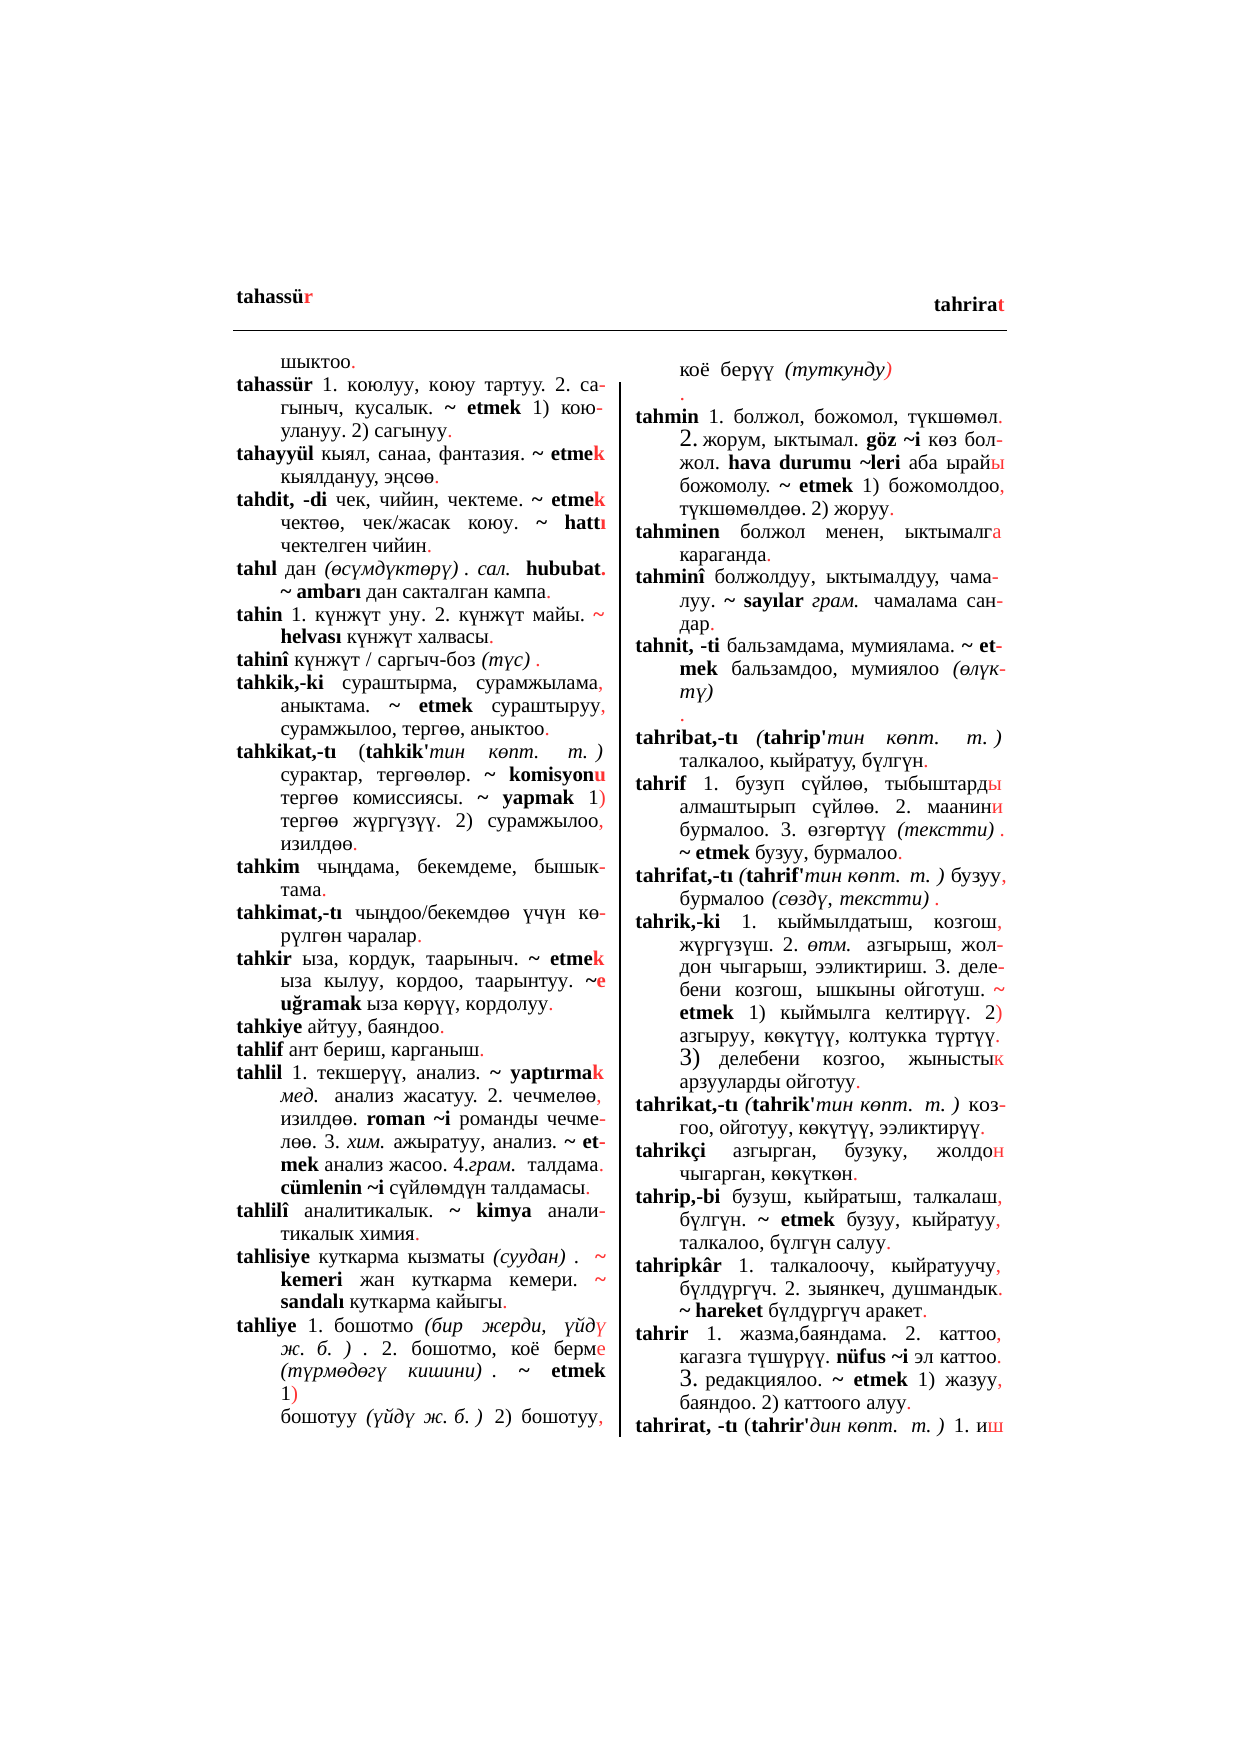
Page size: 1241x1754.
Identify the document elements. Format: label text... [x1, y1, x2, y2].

text жол. hava durumu ~leri аба ырайы божомолу. ~ etmek 1) божомолдоо, түкшөмөлдөө. 2) жоруу. [679, 451, 1005, 520]
text дон чыгарыш, ээликтириш. 3. деле- бени козгош, ышкыны ойготуш. ~ etmek 1) кыймылга келтирүү. 2) [679, 956, 1005, 1024]
text tahkim чыңдама, бекемдеме, бышык- тама. [236, 855, 606, 901]
text tahrikçi азгырган, бузуку, жолдон [635, 1139, 1065, 1162]
text tahin 1. күнжүт уну. 2. күнжүт майы. ~ [236, 603, 609, 626]
text tahmin 1. болжол, божомол, түкшөмөл. [635, 405, 1065, 428]
text луу. ~ sayılar грам. чамалама сан- дар. [679, 589, 1036, 634]
text изилдөө. roman ~i романды чечме- лөө. 3. хим. ажыратуу, анализ. ~ et- mek анализ жасоо. 4.грам. талдама. [280, 1107, 606, 1176]
text tahnit, -ti бальзамдама, мумиялама. ~ et- [635, 634, 1054, 657]
text tahlisiye куткарма кызматы (суудан) . ~ kemeri жан куткарма кемери. ~ sandalı куткарма кайыгы. [236, 1245, 606, 1313]
text tahkikat,-tı (tahkik'тин көпт. т. ) [236, 740, 609, 763]
text ~ etmek бузуу, бурмалоо. [679, 841, 906, 864]
text helvası күнжүт халвасы. [280, 626, 496, 648]
text ~ ambarı дан сакталган кампа. [280, 580, 553, 603]
text tahlilî аналитикалык. ~ kimya анали- тикалык химия. [236, 1199, 606, 1245]
text tahrirat [933, 292, 1065, 316]
text tahrik,-ki 1. кыймылдатыш, козгош, жүргүзүш. 2. өтм. азгырыш, жол- [635, 910, 1005, 956]
text шыктоо. [280, 349, 356, 373]
text tahdit, -di чек, чийин, чектеме. ~ etmek чектөө, чек/жасак коюу. ~ hattı чектелген чийин. [236, 488, 606, 557]
text коё берүү (туткунду) . [679, 357, 892, 405]
text tahlil 1. текшерүү, анализ. ~ yaptırmak [236, 1061, 609, 1084]
text аныктама. ~ etmek сураштыруу, сурамжылоо, тергөө, аныктоо. [280, 694, 606, 740]
text tahinî күнжүт / саргыч-боз (түс) . [236, 648, 609, 671]
text tahrikat,-tı (tahrik'тин көпт. т. ) коз- гоо, ойготуу, көкүтүү, ээликтирүү. [635, 1093, 1034, 1139]
text талкалоо, бүлгүн салуу. [679, 1231, 891, 1254]
text tahrip,-bi бузуш, кыйратыш, талкалаш, бүлгүн. ~ etmek бузуу, кыйратуу, [635, 1185, 1005, 1231]
text мед. анализ жасатуу. 2. чечмелөө, [280, 1084, 606, 1107]
text tahassür [236, 284, 313, 308]
text tahliye 1. бошотмо (бир жерди, үйдү ж. б. ) . 2. бошотмо, коё берме (түрмөдөгү кишини) . ~ etmek 1) [236, 1314, 606, 1405]
text бурмалоо (сөздү, текстти) . [679, 887, 941, 910]
text изилдөө. [280, 832, 358, 855]
text tahassür 1. коюлуу, коюу тартуу. 2. са- гыныч, кусалык. ~ etmek 1) кою- [236, 373, 606, 419]
text сурактар, тергөөлөр. ~ komisyonu тергөө комиссиясы. ~ yapmak 1) тергөө жүргүзүү. 2) сурамжылоо, [280, 763, 606, 832]
text tahayyül кыял, санаа, фантазия. ~ etmek [236, 442, 609, 465]
text талкалоо, кыйратуу, бүлгүн. [679, 749, 932, 772]
text cümlenin ~i сүйлөмдүн талдамасы. [280, 1176, 592, 1199]
text tahkimat,-tı чыңдоо/бекемдөө үчүн кө- рүлгөн чаралар. [236, 901, 606, 947]
text улануу. 2) сагынуу. [280, 419, 454, 442]
text mek бальзамдоо, мумиялоо (өлүк- [679, 657, 1008, 680]
text tahripkâr 1. талкалоочу, кыйратуучу, бүлдүргүч. 2. зыянкеч, душмандык. [635, 1254, 1004, 1299]
list делебени козгоо, жыныстык арзууларды ойготуу. [679, 1047, 1004, 1093]
text tahlif ант бериш, карганыш. [236, 1038, 609, 1061]
text tahkik,-ki сураштырма, сурамжылама, [236, 671, 609, 694]
text tahrif 1. бузуп сүйлөө, тыбыштарды алмаштырып сүйлөө. 2. маанини [635, 772, 1004, 818]
text ~ hareket бүлдүргүч аракет. [679, 1299, 929, 1322]
text tahrir 1. жазма,баяндама. 2. каттоо, кагазга түшүрүү. nüfus ~i эл каттоо. [635, 1322, 1005, 1368]
text бурмалоо. 3. өзгөртүү (текстти) . [679, 818, 1005, 841]
text чыгарган, көкүткөн. [679, 1162, 859, 1185]
text tahrirat, -tı (tahrir'дин көпт. т. ) 1. иш [635, 1414, 1065, 1437]
text бошотуу (үйдү ж. б. ) 2) бошотуу, [280, 1405, 606, 1428]
text ыза кылуу, кордоо, таарынтуу. ~e uğramak ыза көрүү, кордолуу. [280, 969, 606, 1015]
text tahribat,-tı (tahrip'тин көпт. т. ) [635, 726, 1065, 749]
list жорум, ыктымал. göz ~i көз бол- [679, 428, 1004, 451]
text tahrifat,-tı (tahrif'тин көпт. т. ) бузуу, [635, 864, 1065, 887]
text tahıl дан (өсүмдүктөрү) . сал. hububat. [236, 557, 609, 580]
text tahminî болжолдуу, ыктымалдуу, чама- [635, 566, 1065, 588]
text tahkir ыза, кордук, таарыныч. ~ etmek [236, 947, 609, 969]
text кыялдануу, эңсөө. [280, 465, 442, 488]
text tahminen болжол менен, ыктымалга караганда. [635, 520, 1004, 566]
text азгыруу, көкүтүү, колтукка түртүү. [679, 1024, 1005, 1047]
list редакциялоо. ~ etmek 1) жазуу, баяндоо. 2) каттоого алуу. [679, 1368, 1005, 1414]
text tahkiye айтуу, баяндоо. [236, 1015, 609, 1038]
text тү) . [679, 680, 723, 726]
